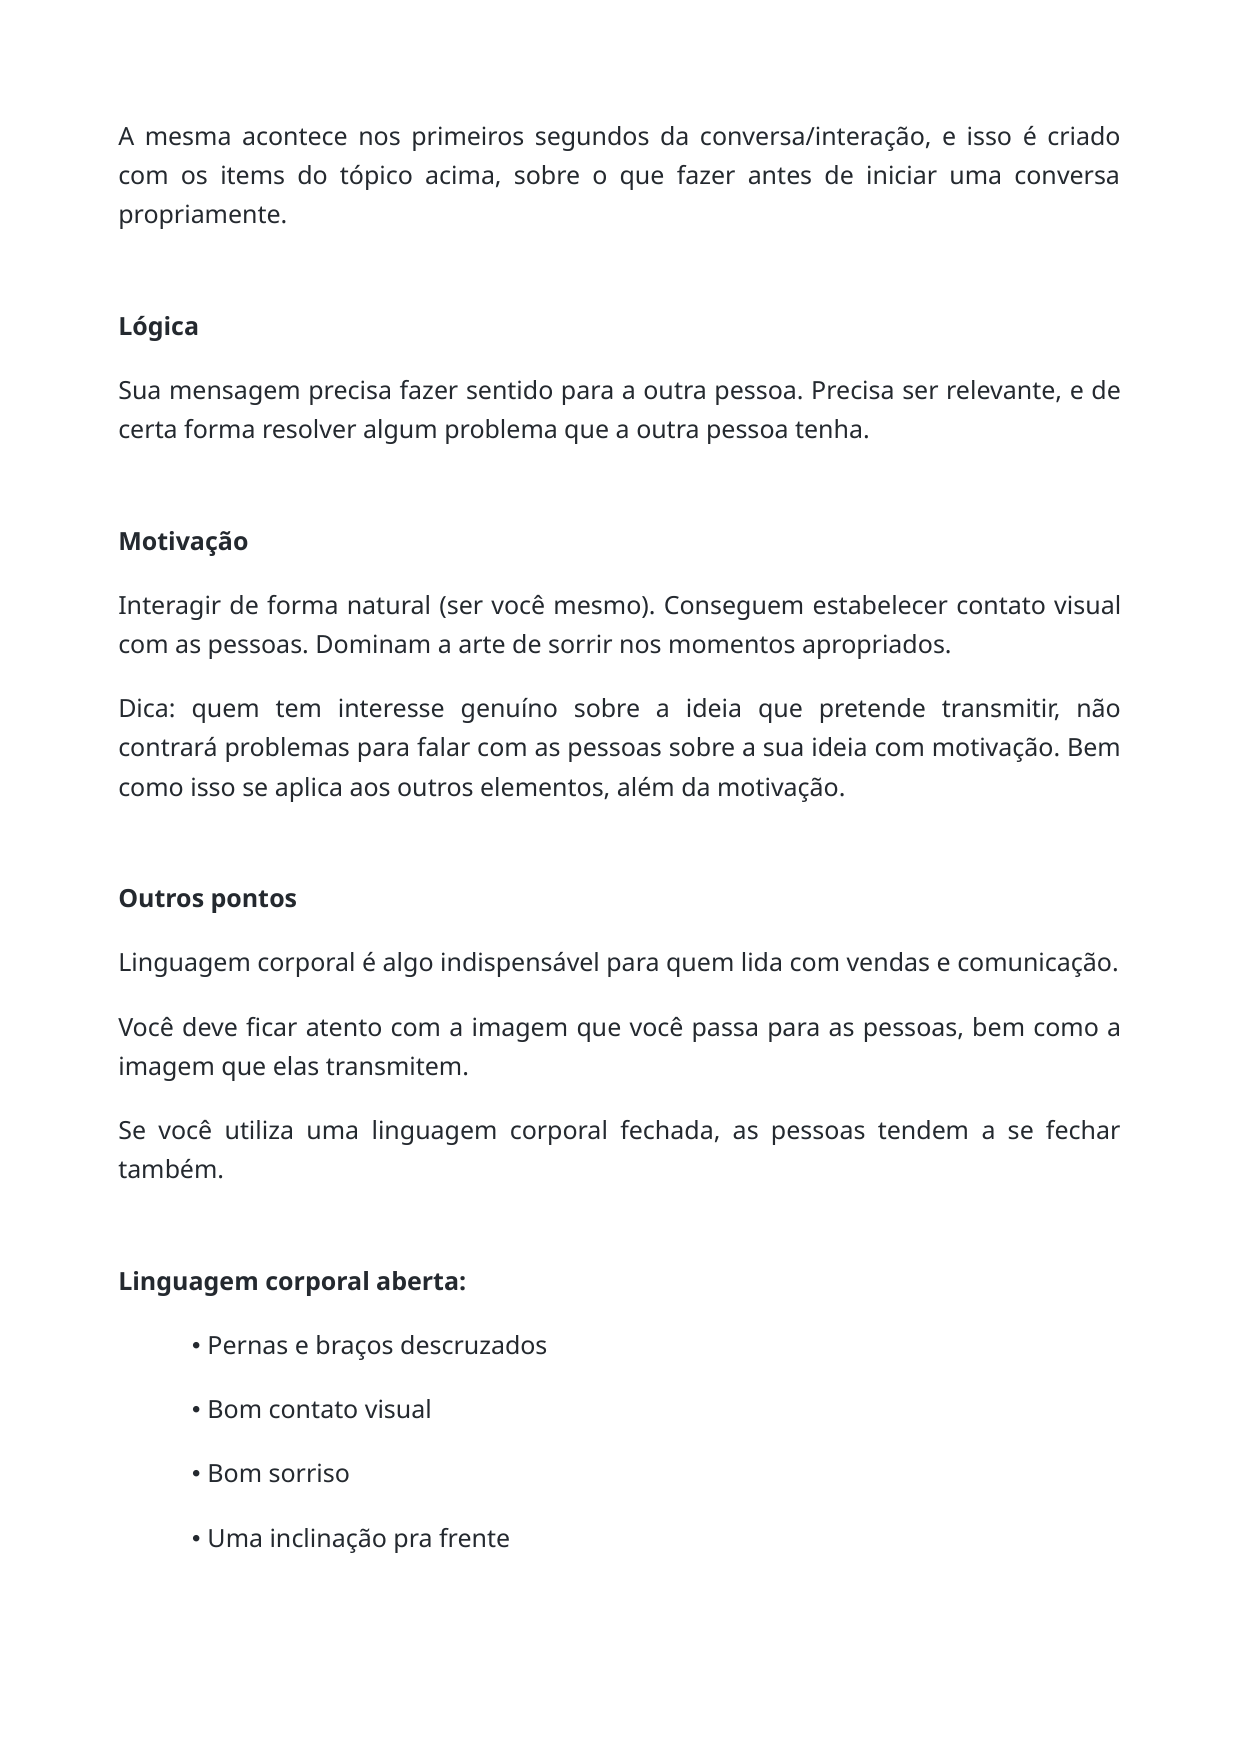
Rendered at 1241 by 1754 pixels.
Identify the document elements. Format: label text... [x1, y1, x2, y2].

list Bom contato visual [118, 1392, 1122, 1426]
text Dica: quem tem interesse genuíno sobre a ideia que pretende transmitir, não contrará problemas para falar com as pessoas sobre a sua ideia com motivação. Bem como isso se aplica aos outros elementos, além da motivação. [118, 691, 1122, 803]
list Pernas e braços descruzados [118, 1328, 1122, 1362]
text Sua mensagem precisa fazer sentido para a outra pessoa. Precisa ser relevante, e de certa forma resolver algum problema que a outra pessoa tenha. [118, 372, 1122, 446]
text Lógica [118, 308, 1122, 342]
text Outros pontos [118, 881, 1122, 915]
text Linguagem corporal é algo indispensável para quem lida com vendas e comunicação. [118, 945, 1122, 979]
text Você deve ficar atento com a imagem que você passa para as pessoas, bem como a imagem que elas transmitem. [118, 1009, 1122, 1082]
list Bom sorriso [118, 1456, 1122, 1490]
text Interagir de forma natural (ser você mesmo). Conseguem estabelecer contato visual com as pessoas. Dominam a arte de sorrir nos momentos apropriados. [118, 587, 1122, 661]
text Linguagem corporal aberta: [118, 1263, 1122, 1298]
text A mesma acontece nos primeiros segundos da conversa/interação, e isso é criado com os items do tópico acima, sobre o que fazer antes de iniciar uma conversa propriamente. [118, 118, 1122, 231]
text Se você utiliza uma linguagem corporal fechada, as pessoas tendem a se fechar também. [118, 1113, 1122, 1186]
text Motivação [118, 523, 1122, 557]
list Uma inclinação pra frente [118, 1520, 1122, 1554]
